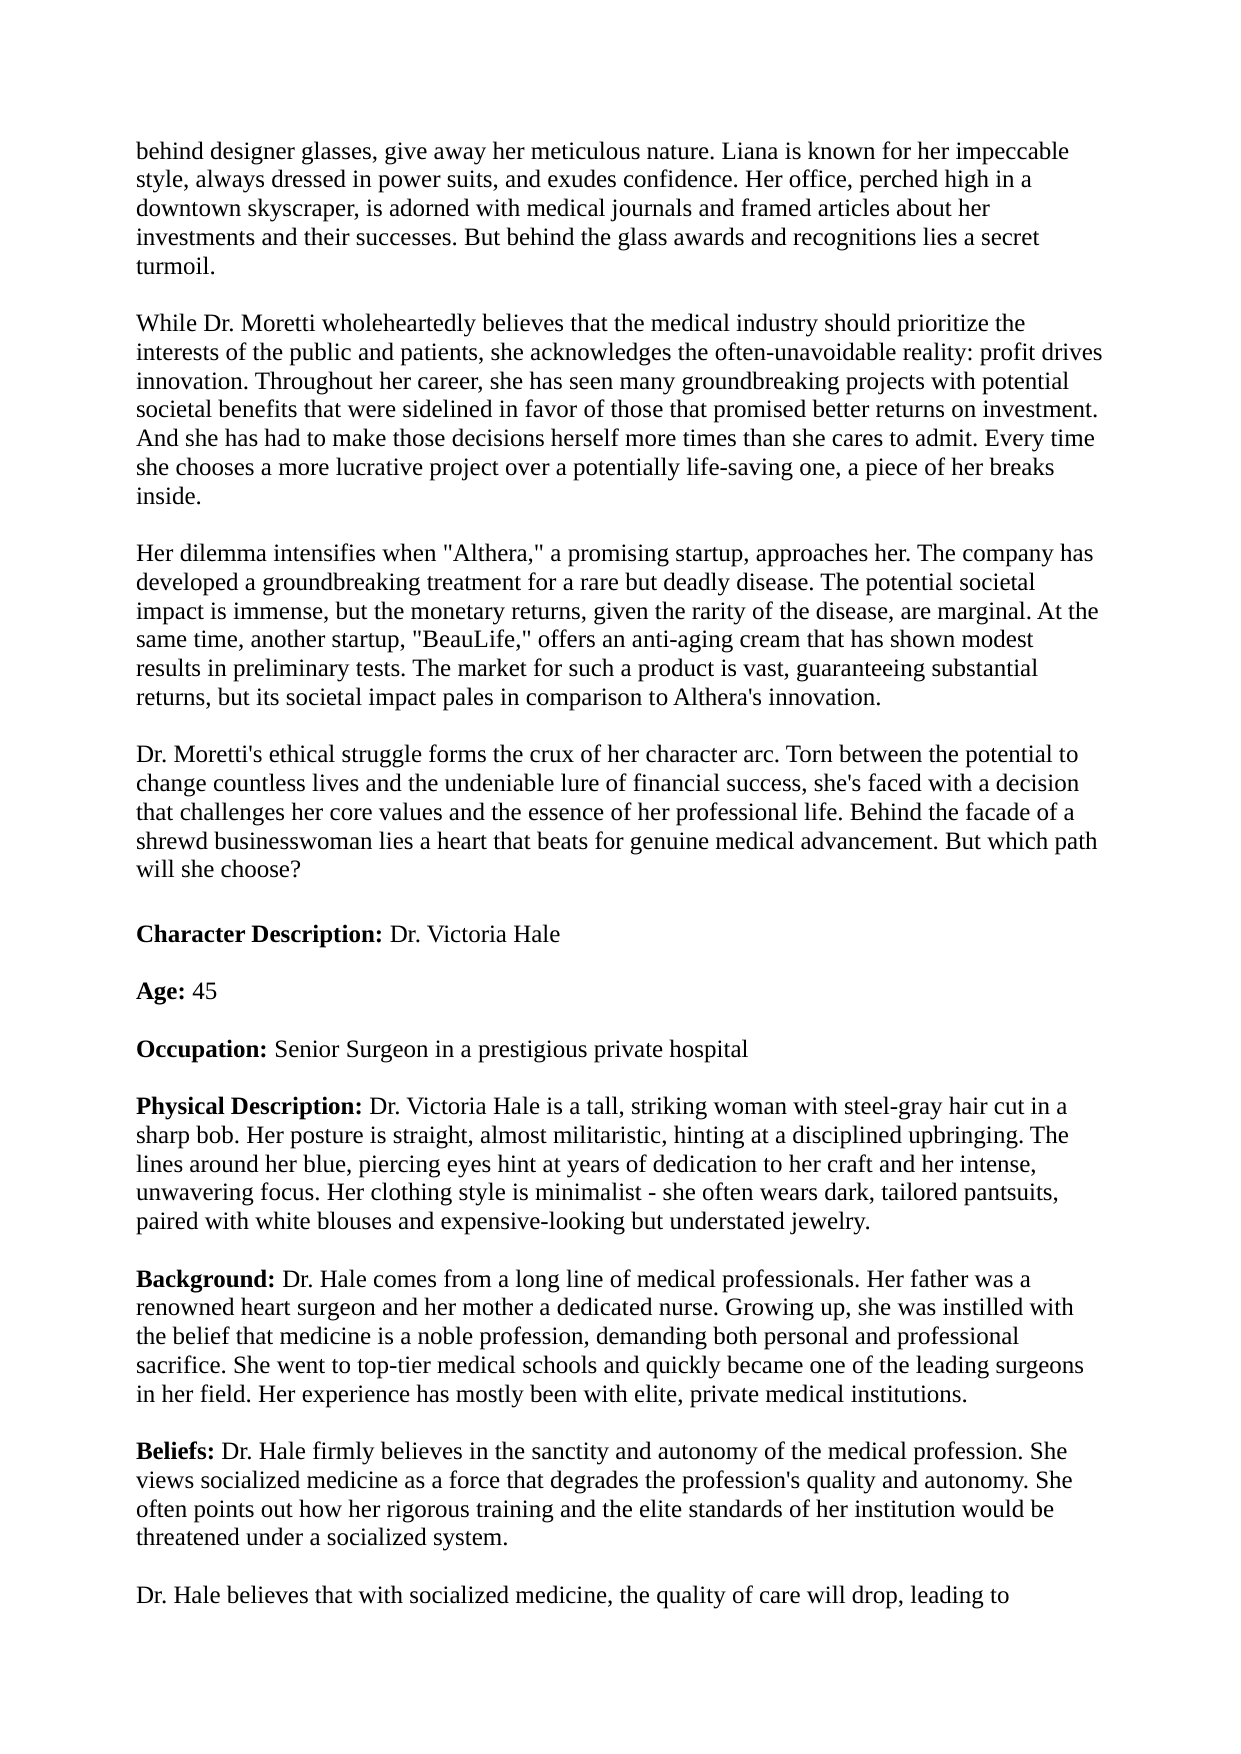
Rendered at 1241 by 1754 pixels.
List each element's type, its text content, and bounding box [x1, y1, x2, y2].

table_cell Character Description: Dr. Victoria Hale Age: 45 Occupation: Senior Surgeon in a prestigious private hospital Physical Description: Dr. Victoria Hale is a tall, striking woman with steel-gray hair cut in a sharp bob. Her posture is straight, almost militaristic, hinting at a disciplined upbringing. The lines around her blue, piercing eyes hint at years of dedication to her craft and her intense, unwavering focus. Her clothing style is minimalist - she often wears dark, tailored pantsuits, paired with white blouses and expensive-looking but understated jewelry. Background: Dr. Hale comes from a long line of medical professionals. Her father was a renowned heart surgeon and her mother a dedicated nurse. Growing up, she was instilled with the belief that medicine is a noble profession, demanding both personal and professional sacrifice. She went to top-tier medical schools and quickly became one of the leading surgeons in her field. Her experience has mostly been with elite, private medical institutions. Beliefs: Dr. Hale firmly believes in the sanctity and autonomy of the medical profession. She views socialized medicine as a force that degrades the profession's quality and autonomy. She often points out how her rigorous training and the elite standards of her institution would be threatened under a socialized system. Dr. Hale believes that with socialized medicine, the quality of care will drop, leading to [118, 901, 1122, 1626]
table_cell behind designer glasses, give away her meticulous nature. Liana is known for her impeccable style, always dressed in power suits, and exudes confidence. Her office, perched high in a downtown skyscraper, is adorned with medical journals and framed articles about her investments and their successes. But behind the glass awards and recognitions lies a secret turmoil. While Dr. Moretti wholeheartedly believes that the medical industry should prioritize the interests of the public and patients, she acknowledges the often-unavoidable reality: profit drives innovation. Throughout her career, she has seen many groundbreaking projects with potential societal benefits that were sidelined in favor of those that promised better returns on investment. And she has had to make those decisions herself more times than she cares to admit. Every time she chooses a more lucrative project over a potentially life-saving one, a piece of her breaks inside. Her dilemma intensifies when "Althera," a promising startup, approaches her. The company has developed a groundbreaking treatment for a rare but deadly disease. The potential societal impact is immense, but the monetary returns, given the rarity of the disease, are marginal. At the same time, another startup, "BeauLife," offers an anti-aging cream that has shown modest results in preliminary tests. The market for such a product is vast, guaranteeing substantial returns, but its societal impact pales in comparison to Althera's innovation. Dr. Moretti's ethical struggle forms the crux of her character arc. Torn between the potential to change countless lives and the undeniable lure of financial success, she's faced with a decision that challenges her core values and the essence of her professional life. Behind the facade of a shrewd businesswoman lies a heart that beats for genuine medical advancement. But which path will she choose? [118, 118, 1122, 901]
